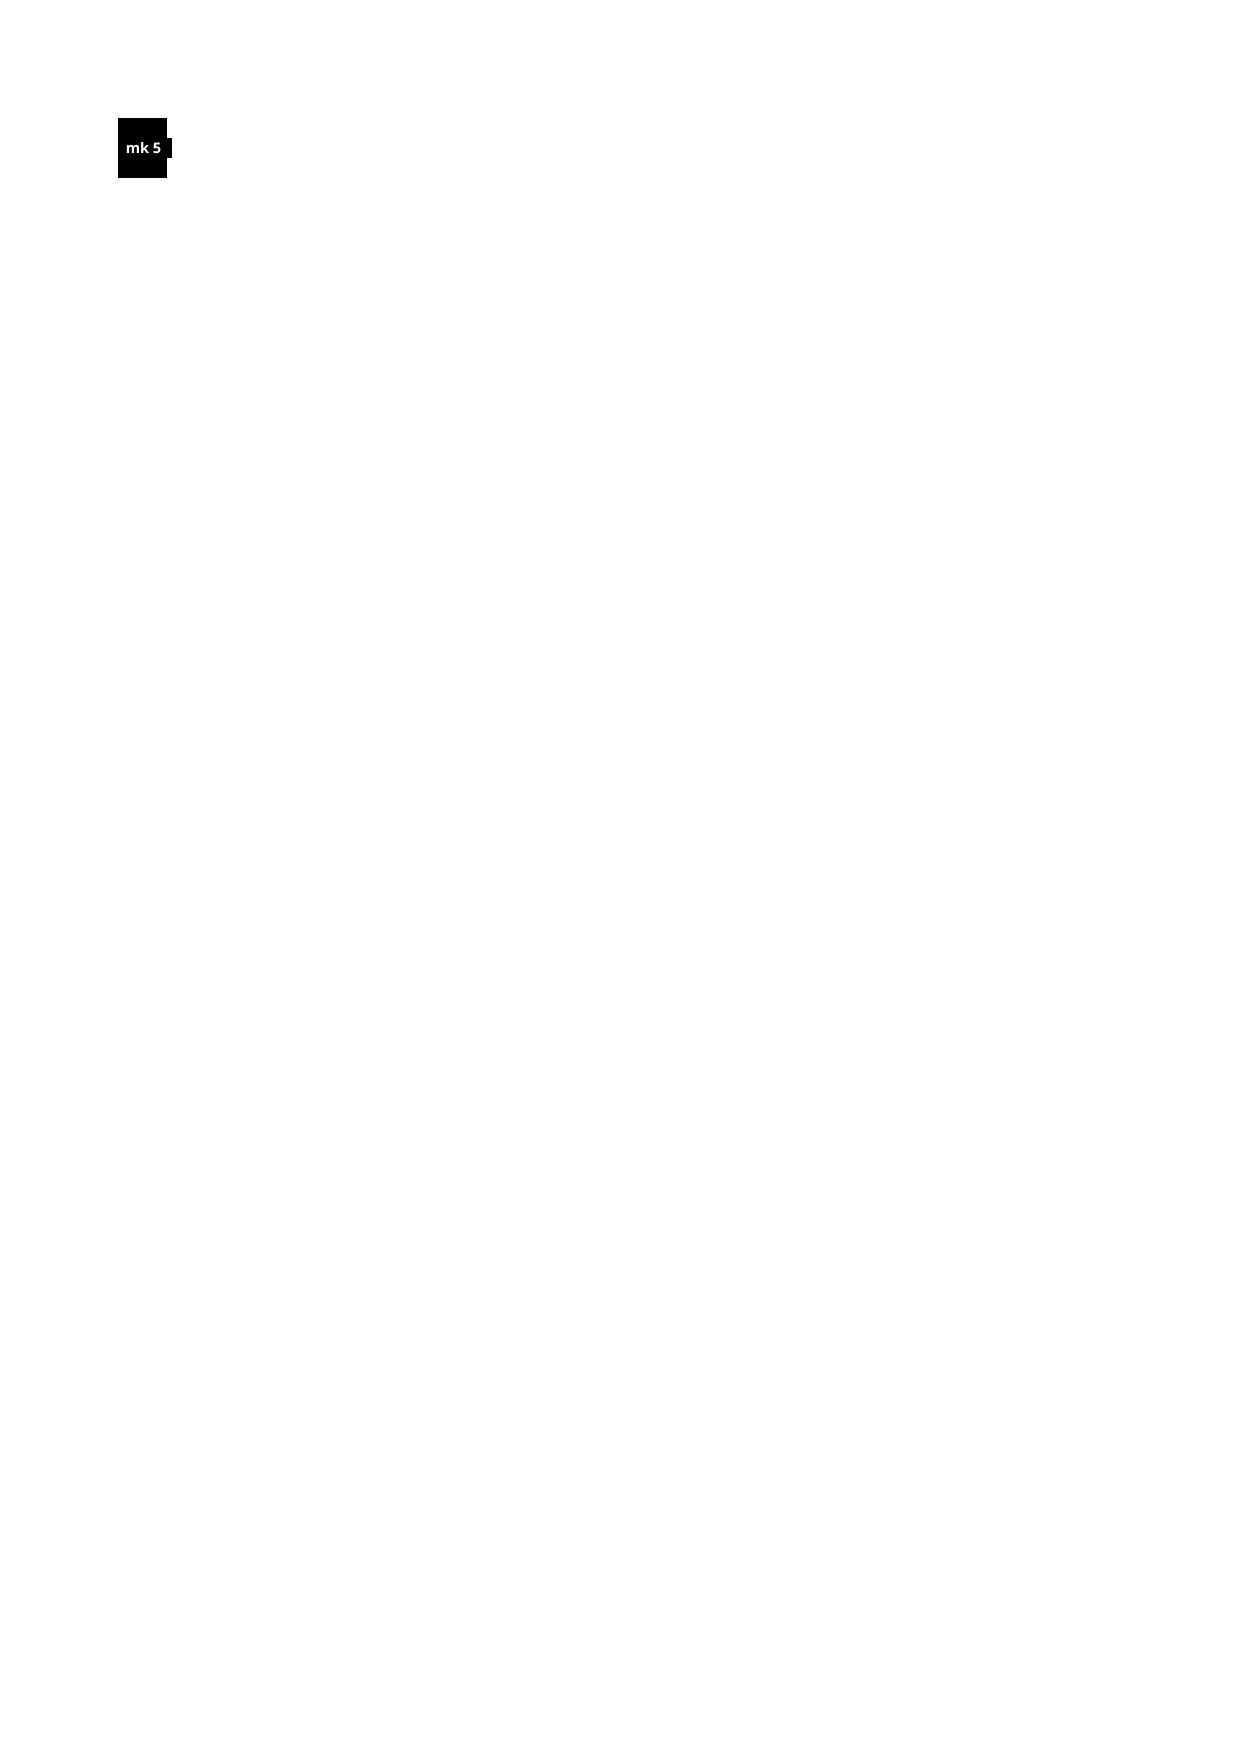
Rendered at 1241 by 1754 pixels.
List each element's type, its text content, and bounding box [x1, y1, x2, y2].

text mk 5 [118, 138, 1122, 158]
